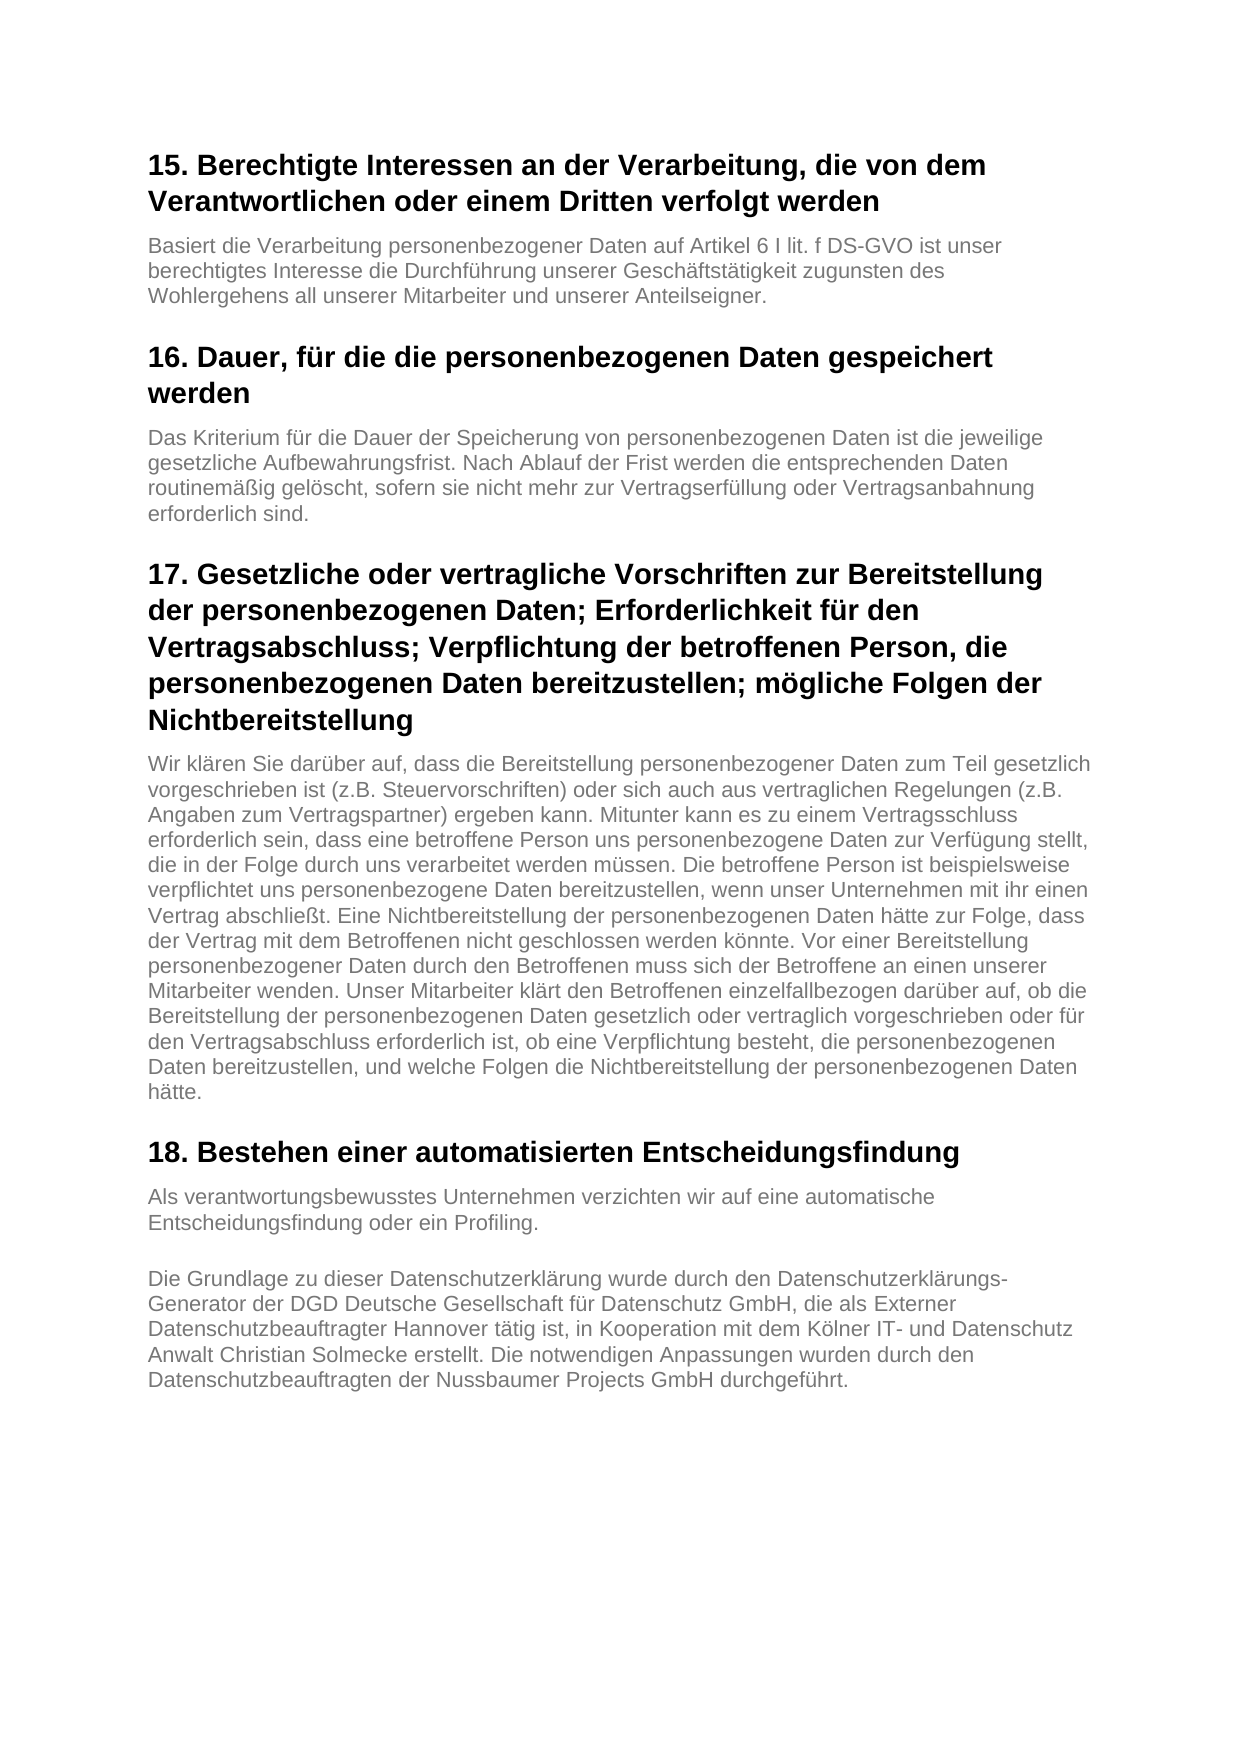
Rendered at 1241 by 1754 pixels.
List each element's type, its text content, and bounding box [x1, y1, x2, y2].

text Basiert die Verarbeitung personenbezogener Daten auf Artikel 6 I lit. f DS-GVO ist unser berechtigtes Interesse die Durchführung unserer Geschäftstätigkeit zugunsten des Wohlergehens all unserer Mitarbeiter und unserer Anteilseigner. [148, 233, 1093, 308]
text Wir klären Sie darüber auf, dass die Bereitstellung personenbezogener Daten zum Teil gesetzlich vorgeschrieben ist (z.B. Steuervorschriften) oder sich auch aus vertraglichen Regelungen (z.B. Angaben zum Vertragspartner) ergeben kann. Mitunter kann es zu einem Vertragsschluss erforderlich sein, dass eine betroffene Person uns personenbezogene Daten zur Verfügung stellt, die in der Folge durch uns verarbeitet werden müssen. Die betroffene Person ist beispielsweise verpflichtet uns personenbezogene Daten bereitzustellen, wenn unser Unternehmen mit ihr einen Vertrag abschließt. Eine Nichtbereitstellung der personenbezogenen Daten hätte zur Folge, dass der Vertrag mit dem Betroffenen nicht geschlossen werden könnte. Vor einer Bereitstellung personenbezogener Daten durch den Betroffenen muss sich der Betroffene an einen unserer Mitarbeiter wenden. Unser Mitarbeiter klärt den Betroffenen einzelfallbezogen darüber auf, ob die Bereitstellung der personenbezogenen Daten gesetzlich oder vertraglich vorgeschrieben oder für den Vertragsabschluss erforderlich ist, ob eine Verpflichtung besteht, die personenbezogenen Daten bereitzustellen, und welche Folgen die Nichtbereitstellung der personenbezogenen Daten hätte. [148, 751, 1093, 1104]
text Das Kriterium für die Dauer der Speicherung von personenbezogenen Daten ist die jeweilige gesetzliche Aufbewahrungsfrist. Nach Ablauf der Frist werden die entsprechenden Daten routinemäßig gelöscht, sofern sie nicht mehr zur Vertragserfüllung oder Vertragsanbahnung erforderlich sind. [148, 425, 1093, 526]
subtitle 17. Gesetzliche oder vertragliche Vorschriften zur Bereitstellung der personenbezogenen Daten; Erforderlichkeit für den Vertragsabschluss; Verpflichtung der betroffenen Person, die personenbezogenen Daten bereitzustellen; mögliche Folgen der Nichtbereitstellung [148, 557, 1093, 736]
subtitle 18. Bestehen einer automatisierten Entscheidungsfindung [148, 1135, 1093, 1169]
text Die Grundlage zu dieser Datenschutzerklärung wurde durch den Datenschutzerklärungs-Generator der DGD Deutsche Gesellschaft für Datenschutz GmbH, die als Externer Datenschutzbeauftragter Hannover tätig ist, in Kooperation mit dem Kölner IT- und Datenschutz Anwalt Christian Solmecke erstellt. Die notwendigen Anpassungen wurden durch den Datenschutzbeauftragten der Nussbaumer Projects GmbH durchgeführt. [148, 1266, 1093, 1392]
text Als verantwortungsbewusstes Unternehmen verzichten wir auf eine automatische Entscheidungsfindung oder ein Profiling. [148, 1184, 1093, 1235]
subtitle 15. Berechtigte Interessen an der Verarbeitung, die von dem Verantwortlichen oder einem Dritten verfolgt werden [148, 148, 1093, 218]
subtitle 16. Dauer, für die die personenbezogenen Daten gespeichert werden [148, 340, 1093, 410]
